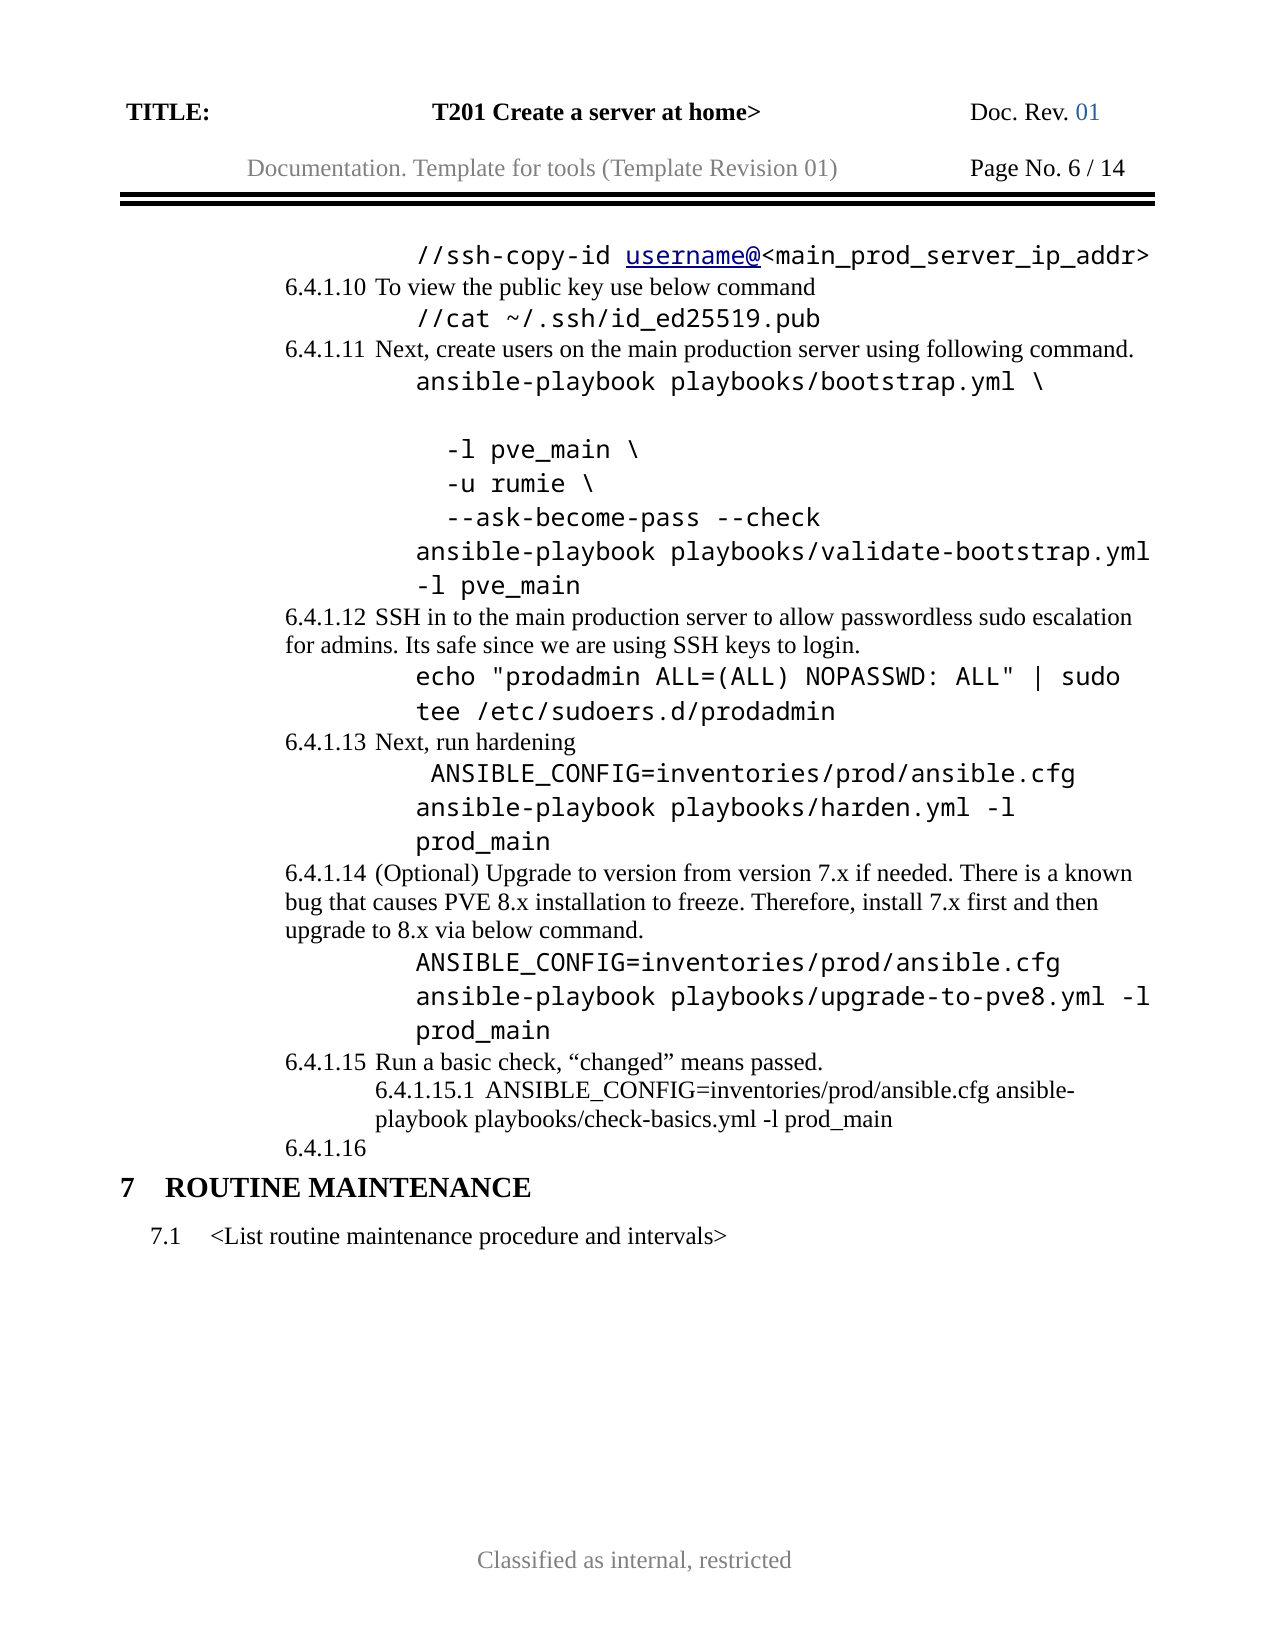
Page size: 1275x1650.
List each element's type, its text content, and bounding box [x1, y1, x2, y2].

subtitle SSH in to the main production server to allow passwordless sudo escalation for admins. Its safe since we are using SSH keys to login. [285, 602, 1155, 659]
text -u rumie \ [415, 465, 1155, 499]
text ansible-playbook playbooks/validate-bootstrap.yml -l pve_main [415, 533, 1155, 602]
subtitle Run a basic check, “changed” means passed. [285, 1047, 1155, 1075]
text -l pve_main \ [415, 431, 1155, 465]
subtitle Next, run hardening [285, 727, 1155, 756]
text ANSIBLE_CONFIG=inventories/prod/ansible.cfg ansible-playbook playbooks/upgrade-to-pve8.yml -l prod_main [415, 944, 1155, 1047]
subtitle ANSIBLE_CONFIG=inventories/prod/ansible.cfg ansible-playbook playbooks/check-basics.yml -l prod_main [375, 1075, 1155, 1133]
text ansible-playbook playbooks/bootstrap.yml \ [415, 363, 1155, 397]
subtitle Next, create users on the main production server using following command. [285, 334, 1155, 363]
subtitle <List routine maintenance procedure and intervals> [120, 1221, 1155, 1249]
text ANSIBLE_CONFIG=inventories/prod/ansible.cfg ansible-playbook playbooks/harden.yml -l prod_main [415, 756, 1155, 858]
text //ssh-copy-id username@<main_prod_server_ip_addr> [415, 237, 1155, 272]
subtitle Routine maintenance [120, 1171, 1155, 1204]
text //cat ~/.ssh/id_ed25519.pub [415, 300, 1155, 334]
text --ask-become-pass --check [415, 499, 1155, 533]
text echo "prodadmin ALL=(ALL) NOPASSWD: ALL" | sudo tee /etc/sudoers.d/prodadmin [415, 659, 1155, 727]
subtitle To view the public key use below command [285, 272, 1155, 300]
subtitle (Optional) Upgrade to version from version 7.x if needed. There is a known bug that causes PVE 8.x installation to freeze. Therefore, install 7.x first and then upgrade to 8.x via below command. [285, 858, 1155, 944]
